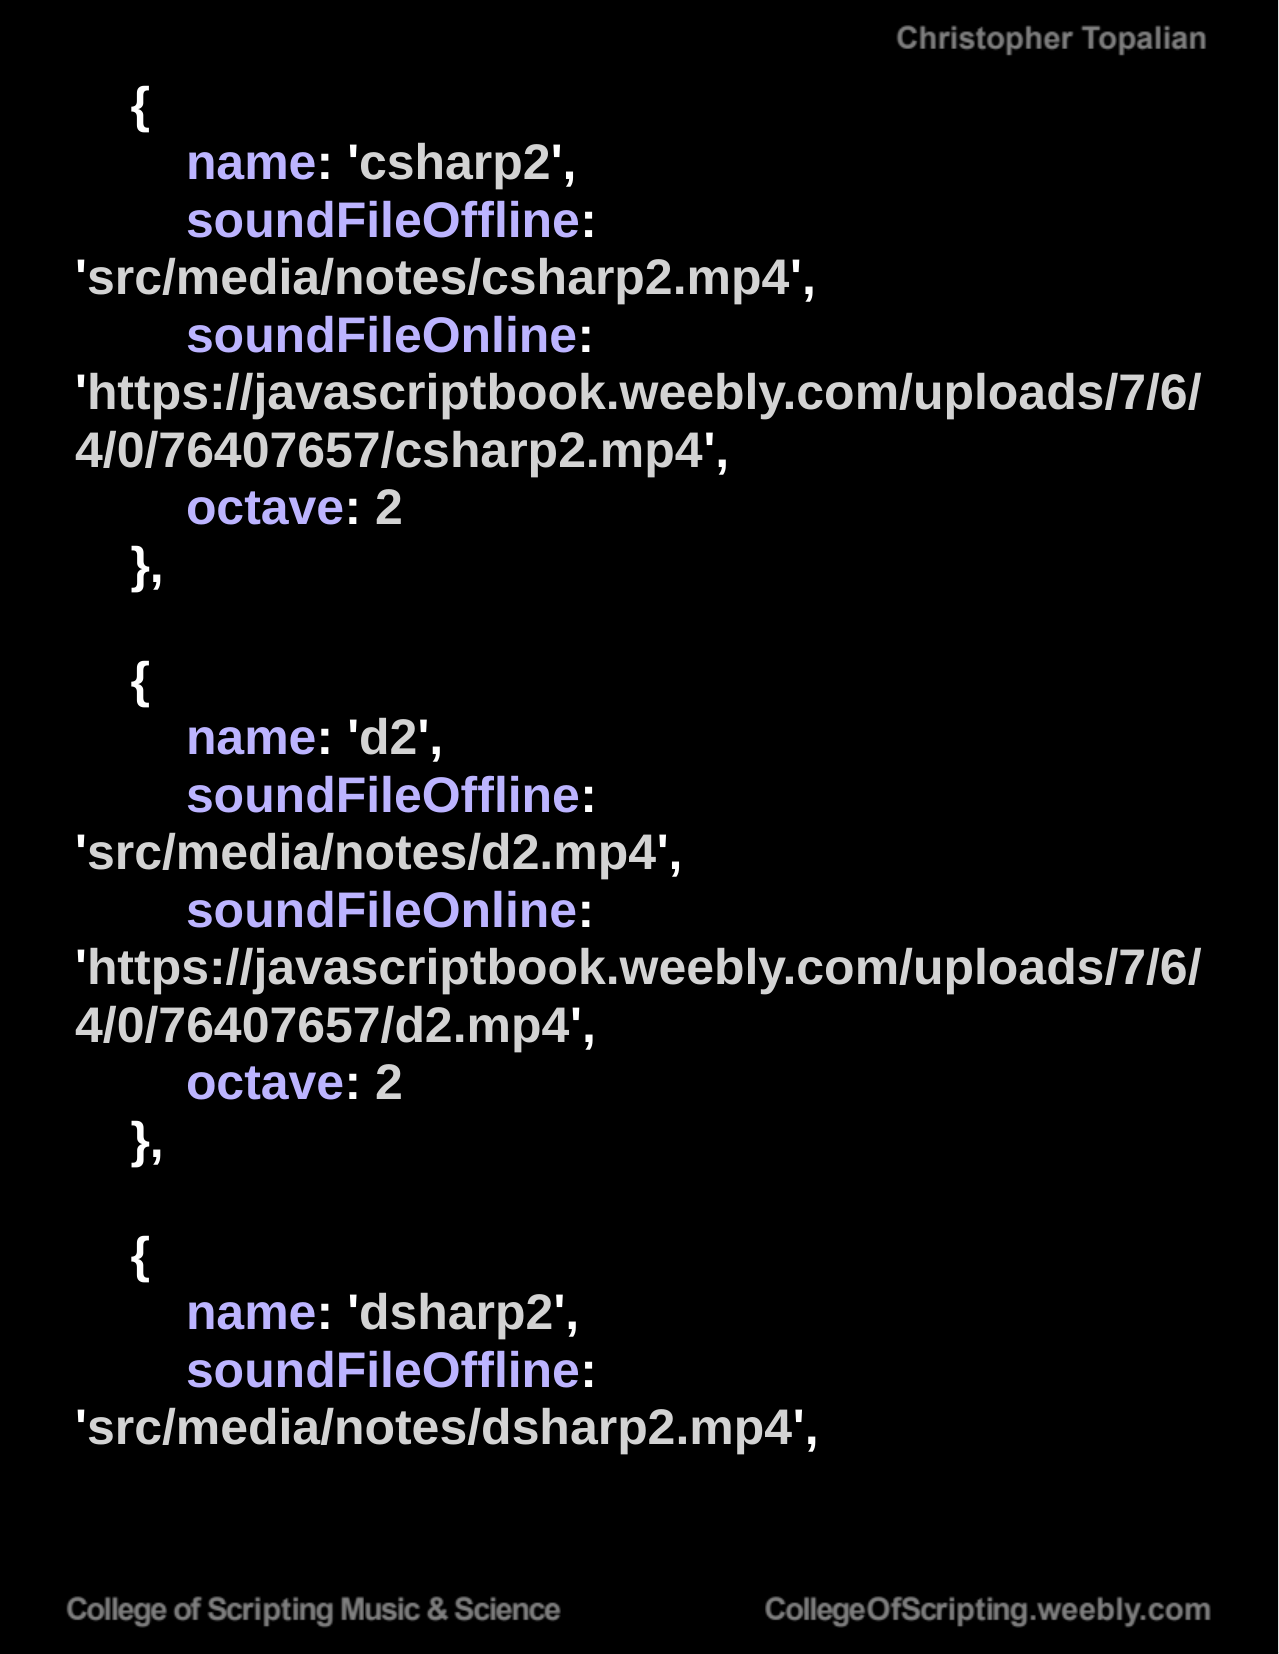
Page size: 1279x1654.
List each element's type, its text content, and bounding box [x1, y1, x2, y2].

text soundFileOffline: 'src/media/notes/dsharp2.mp4', [75, 1340, 1203, 1455]
text }, [75, 1110, 1203, 1167]
text }, [75, 535, 1203, 592]
text octave: 2 [75, 1052, 1203, 1110]
text soundFileOnline: 'https://javascriptbook.weebly.com/uploads/7/6/4/0/76407657/csharp2.mp4', [75, 305, 1203, 477]
text { [75, 650, 1203, 707]
text soundFileOffline: 'src/media/notes/d2.mp4', [75, 765, 1203, 880]
text { [75, 75, 1203, 132]
text soundFileOnline: 'https://javascriptbook.weebly.com/uploads/7/6/4/0/76407657/d2.mp4', [75, 880, 1203, 1052]
text name: 'csharp2', [75, 132, 1203, 190]
text { [75, 1225, 1203, 1282]
text soundFileOffline: 'src/media/notes/csharp2.mp4', [75, 190, 1203, 305]
text name: 'dsharp2', [75, 1282, 1203, 1340]
text name: 'd2', [75, 707, 1203, 765]
text octave: 2 [75, 477, 1203, 535]
